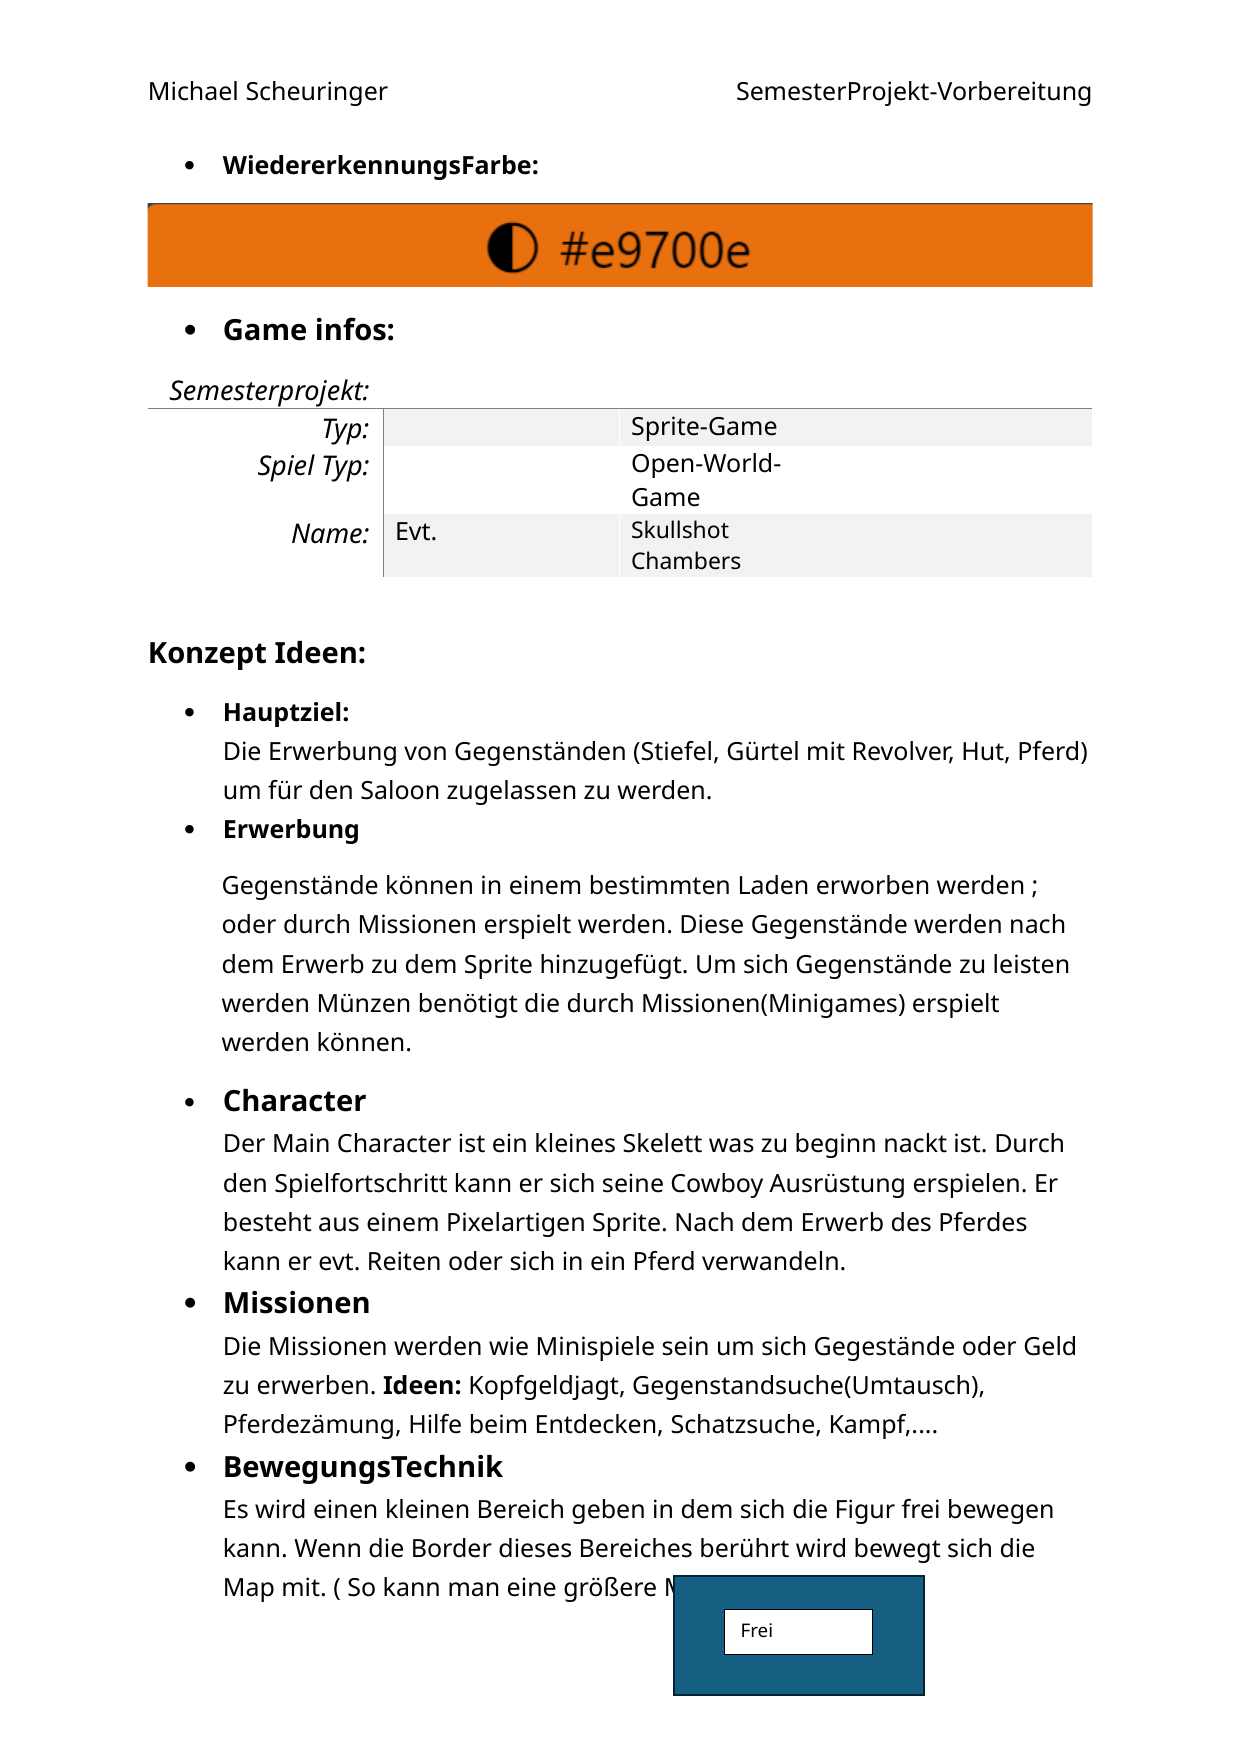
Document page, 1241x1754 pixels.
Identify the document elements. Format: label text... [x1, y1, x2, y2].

table_cell [384, 446, 619, 514]
table_cell Name: [148, 514, 383, 577]
list WiedererkennungsFarbe: [185, 148, 1093, 182]
list Hauptziel: [185, 695, 1093, 729]
list Die Erwerbung von Gegenständen (Stiefel, Gürtel mit Revolver, Hut, Pferd) um für den Saloon zugelassen zu werden. [223, 734, 1093, 807]
list Es wird einen kleinen Bereich geben in dem sich die Figur frei bewegen kann. Wenn die Border dieses Bereiches berührt wird bewegt sich die Map mit. ( So kann man eine größere Map gestalten. [223, 1492, 1093, 1604]
list BewegungsTechnik [185, 1446, 1093, 1486]
table_header [856, 371, 1092, 408]
text Frei Bewegen [740, 1618, 857, 1646]
list Die Missionen werden wie Minispiele sein um sich Gegestände oder Geld zu erwerben. Ideen: Kopfgeldjagt, Gegenstandsuche(Umtausch), Pferdezämung, Hilfe beim Entdecken, Schatzsuche, Kampf,.... [223, 1328, 1093, 1441]
list Game infos: [185, 309, 1093, 348]
list Character [185, 1081, 1093, 1120]
table_header [384, 371, 619, 408]
table_cell Spiel Typ: [148, 446, 383, 514]
table_header [620, 371, 856, 408]
list Der Main Character ist ein kleines Skelett was zu beginn nackt ist. Durch den Spielfortschritt kann er sich seine Cowboy Ausrüstung erspielen. Er besteht aus einem Pixelartigen Sprite. Nach dem Erwerb des Pferdes kann er evt. Reiten oder sich in ein Pferd verwandeln. [223, 1126, 1093, 1278]
table_cell Open-World-Game [620, 446, 856, 514]
table_cell Typ: [148, 409, 383, 446]
table_cell Skullshot Chambers [620, 514, 856, 577]
table_cell [856, 514, 1092, 577]
list [725, 1610, 872, 1654]
table_cell [856, 446, 1092, 514]
table_header Semesterprojekt: [148, 371, 383, 408]
text Konzept Ideen: [148, 632, 1093, 672]
text Gegenstände können in einem bestimmten Laden erworben werden ; oder durch Missionen erspielt werden. Diese Gegenstände werden nach dem Erwerb zu dem Sprite hinzugefügt. Um sich Gegenstände zu leisten werden Münzen benötigt die durch Missionen(Minigames) erspielt werden können. [221, 868, 1093, 1059]
table_cell [384, 409, 619, 446]
list Erwerbung [185, 812, 1093, 846]
table_cell Evt. [384, 514, 619, 577]
list Missionen [185, 1283, 1093, 1322]
table_cell Sprite-Game [620, 409, 856, 446]
table_cell [856, 409, 1092, 446]
